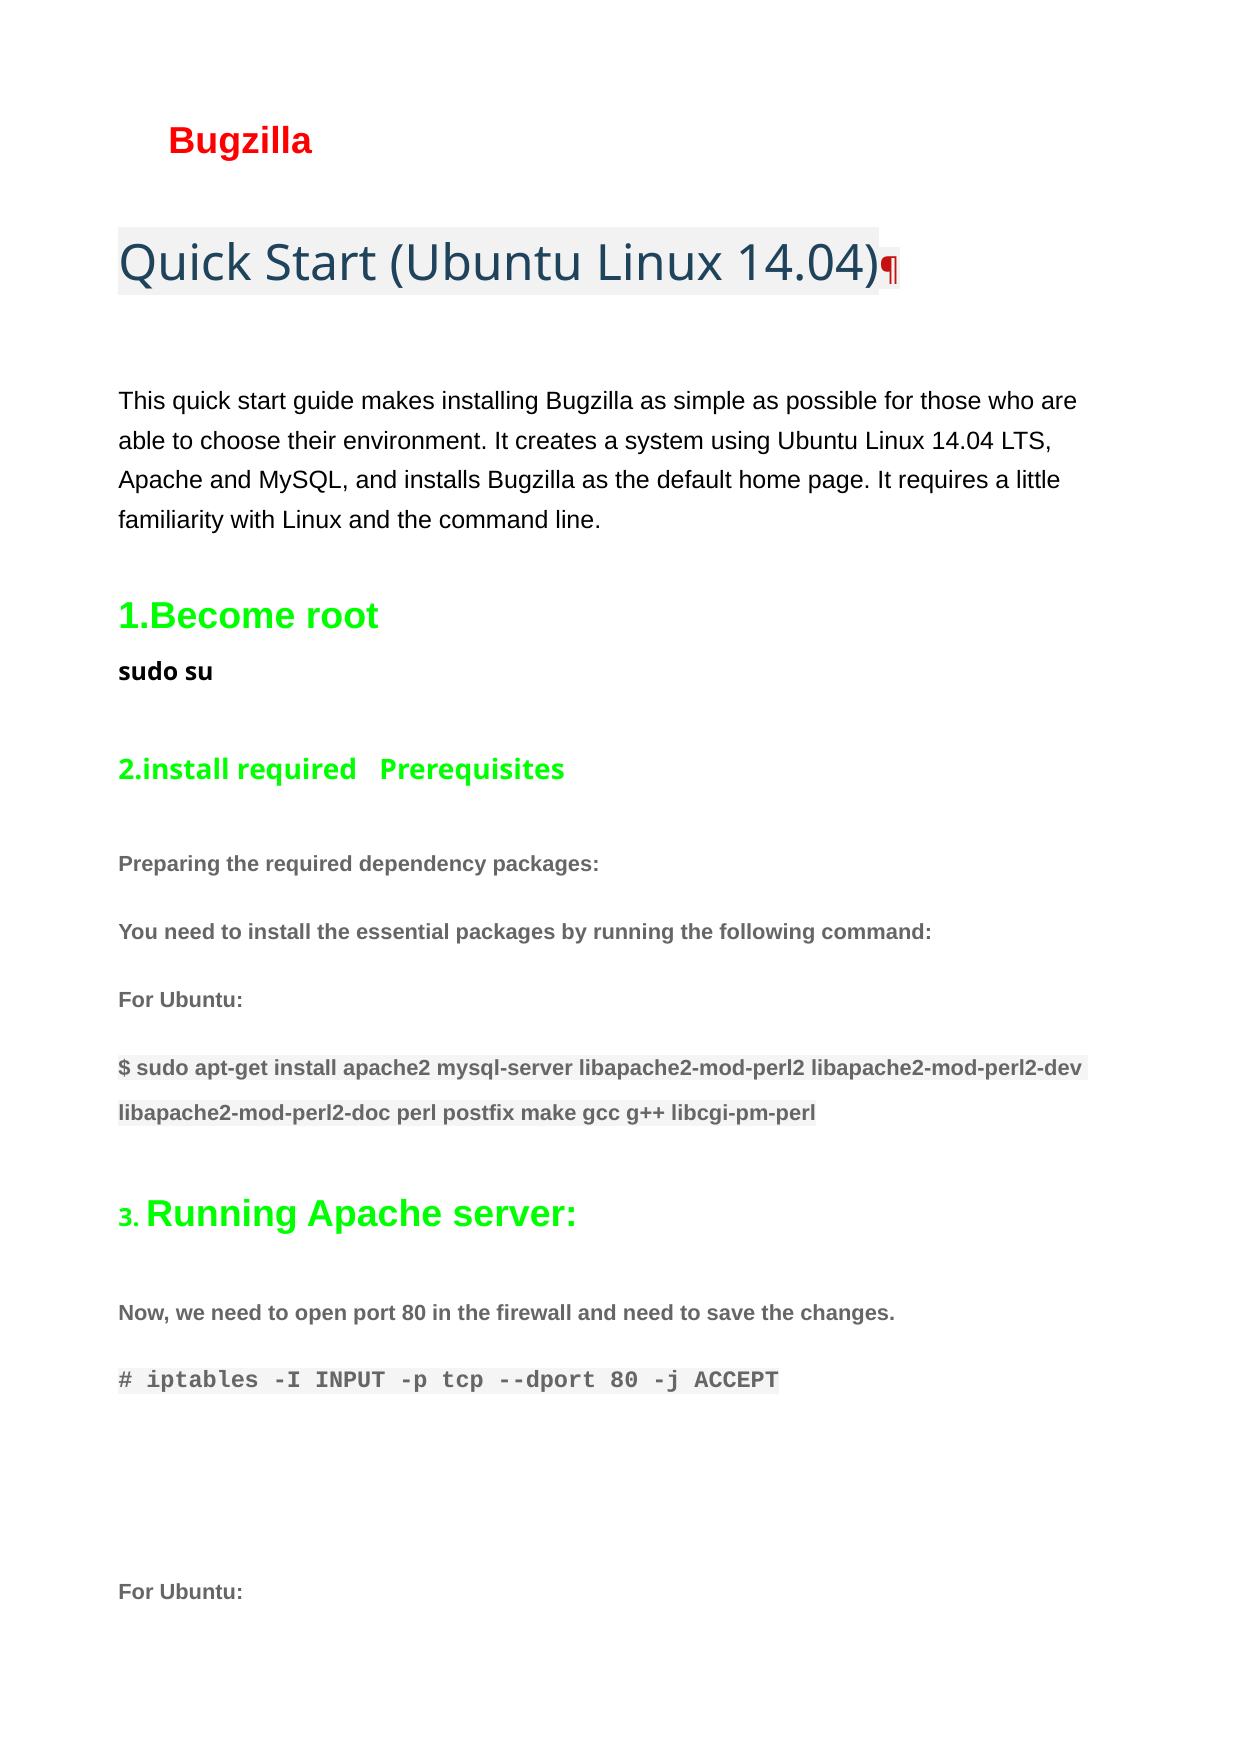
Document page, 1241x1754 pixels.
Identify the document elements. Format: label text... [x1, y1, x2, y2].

text This quick start guide makes installing Bugzilla as simple as possible for those who are able to choose their environment. It creates a system using Ubuntu Linux 14.04 LTS, Apache and MySQL, and installs Bugzilla as the default home page. It requires a little familiarity with Linux and the command line. [118, 386, 1122, 534]
text Preparing the required dependency packages: [118, 851, 1122, 876]
subtitle Quick Start (Ubuntu Linux 14.04)¶ [118, 227, 1122, 295]
text For Ubuntu: [118, 1579, 1122, 1604]
text Bugzilla [118, 118, 1122, 161]
text You need to install the essential packages by running the following command: [118, 919, 1122, 944]
text 2.install required Prerequisites [118, 749, 1122, 788]
text Now, we need to open port 80 in the firewall and need to save the changes. [118, 1300, 1122, 1325]
text sudo su [118, 653, 1122, 687]
text For Ubuntu: [118, 987, 1122, 1012]
text 1.Become root [118, 594, 1122, 637]
text $ sudo apt-get install apache2 mysql-server libapache2-mod-perl2 libapache2-mod-perl2-dev libapache2-mod-perl2-doc perl postfix make gcc g++ libcgi-pm-perl [118, 1055, 1122, 1126]
text 3. Running Apache server: [118, 1191, 1122, 1234]
text # iptables -I INPUT -p tcp --dport 80 -j ACCEPT [118, 1368, 1122, 1394]
